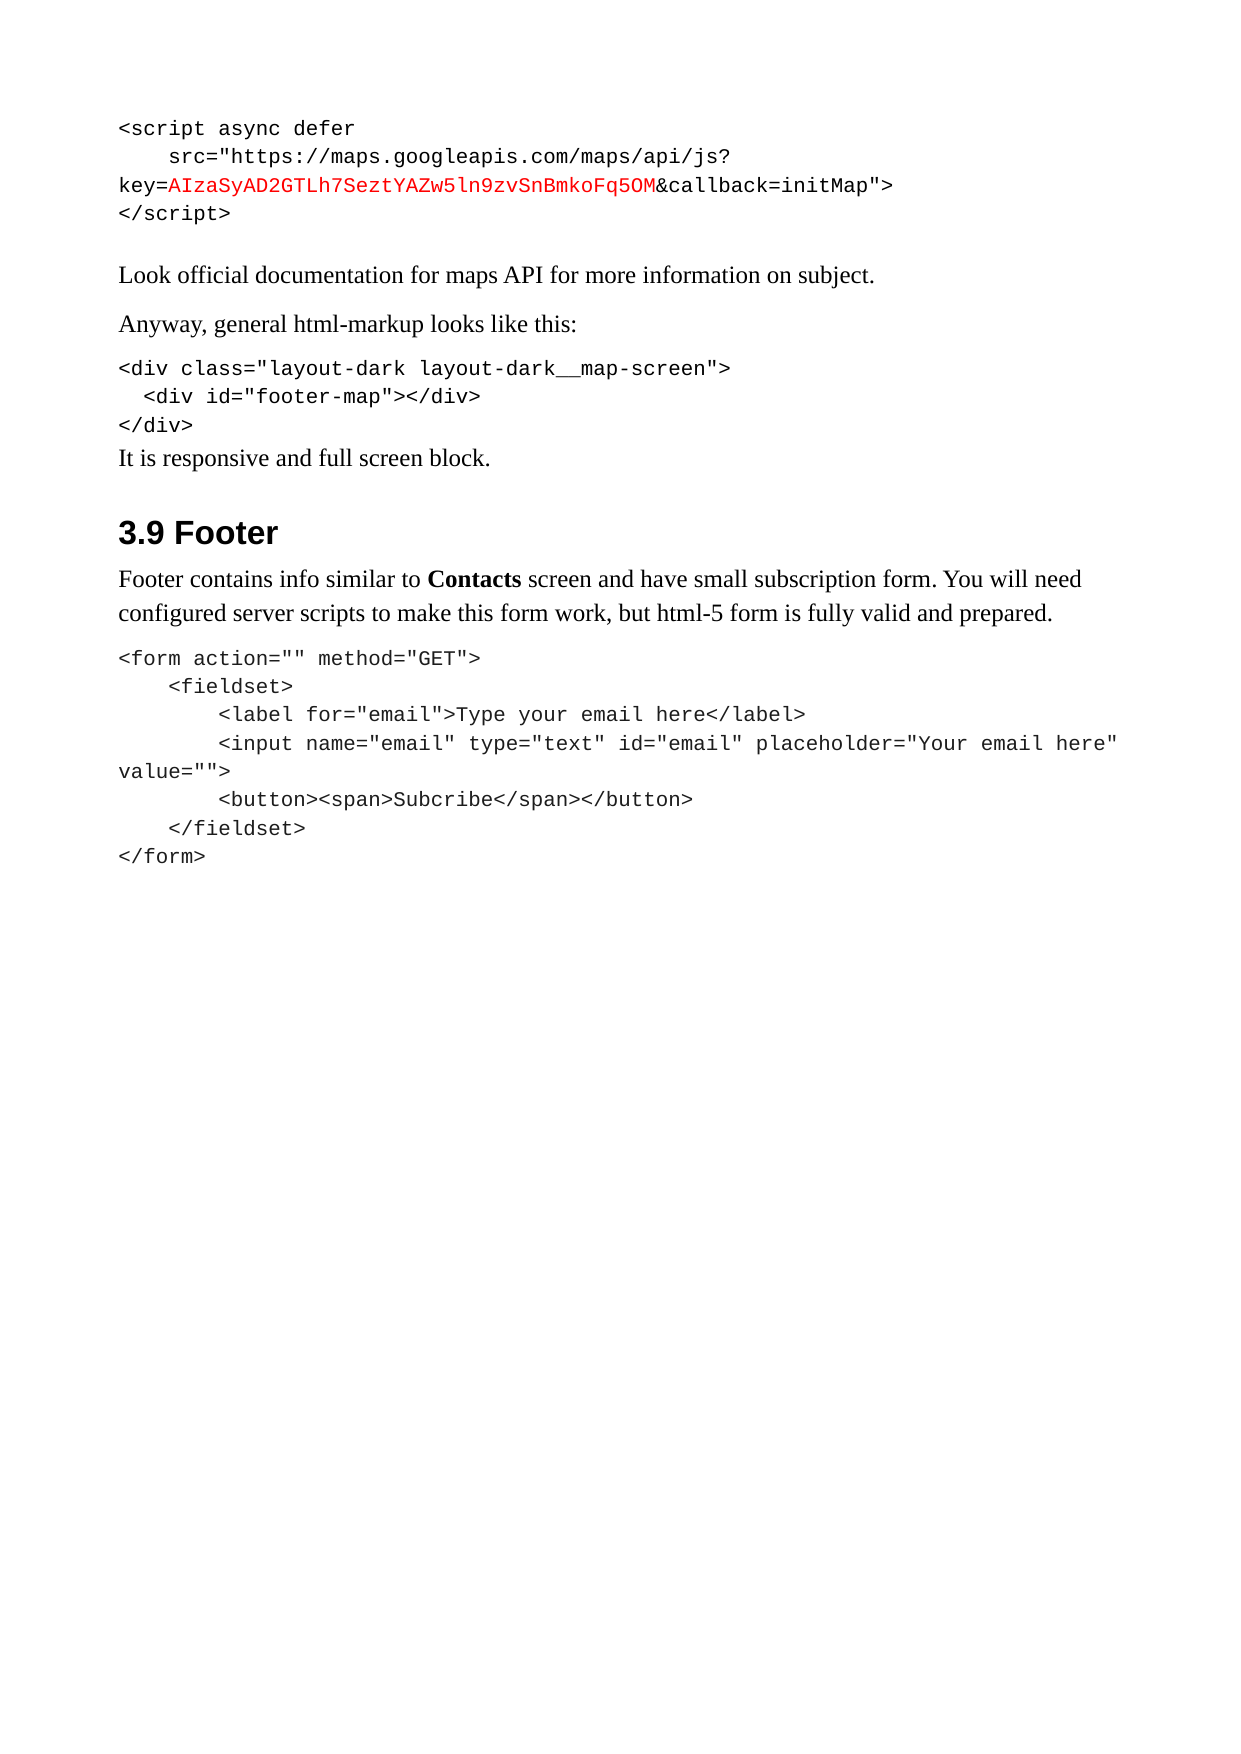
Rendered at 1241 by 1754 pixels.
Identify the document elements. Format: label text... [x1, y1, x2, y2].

text <form action="" method="GET"> [118, 647, 1122, 671]
text <label for="email">Type your email here</label> [118, 704, 1122, 728]
text </div> [118, 414, 1122, 438]
text </form> [118, 846, 1122, 869]
text Footer contains info similar to Contacts screen and have small subscription form. You will need configured server scripts to make this form work, but html-5 form is fully valid and prepared. [118, 564, 1122, 627]
subtitle 3.9 Footer [118, 513, 1122, 551]
text </script> [118, 203, 1122, 227]
text </fieldset> [118, 817, 1122, 841]
text It is responsive and full screen block. [118, 443, 1122, 472]
text <script async defer [118, 118, 1122, 142]
text Anyway, general html-markup looks like this: [118, 309, 1122, 338]
text <input name="email" type="text" id="email" placeholder="Your email here" value=""> [118, 732, 1122, 784]
text <div class="layout-dark layout-dark__map-screen"> [118, 358, 1122, 382]
text src="https://maps.googleapis.com/maps/api/js?key=AIzaSyAD2GTLh7SeztYAZw5ln9zvSnBmkoFq5OM&callback=initMap"> [118, 146, 1122, 198]
text Look official documentation for maps API for more information on subject. [118, 260, 1122, 288]
text <div id="footer-map"></div> [118, 386, 1122, 410]
text <fieldset> [118, 676, 1122, 699]
text <button><span>Subcribe</span></button> [118, 789, 1122, 813]
